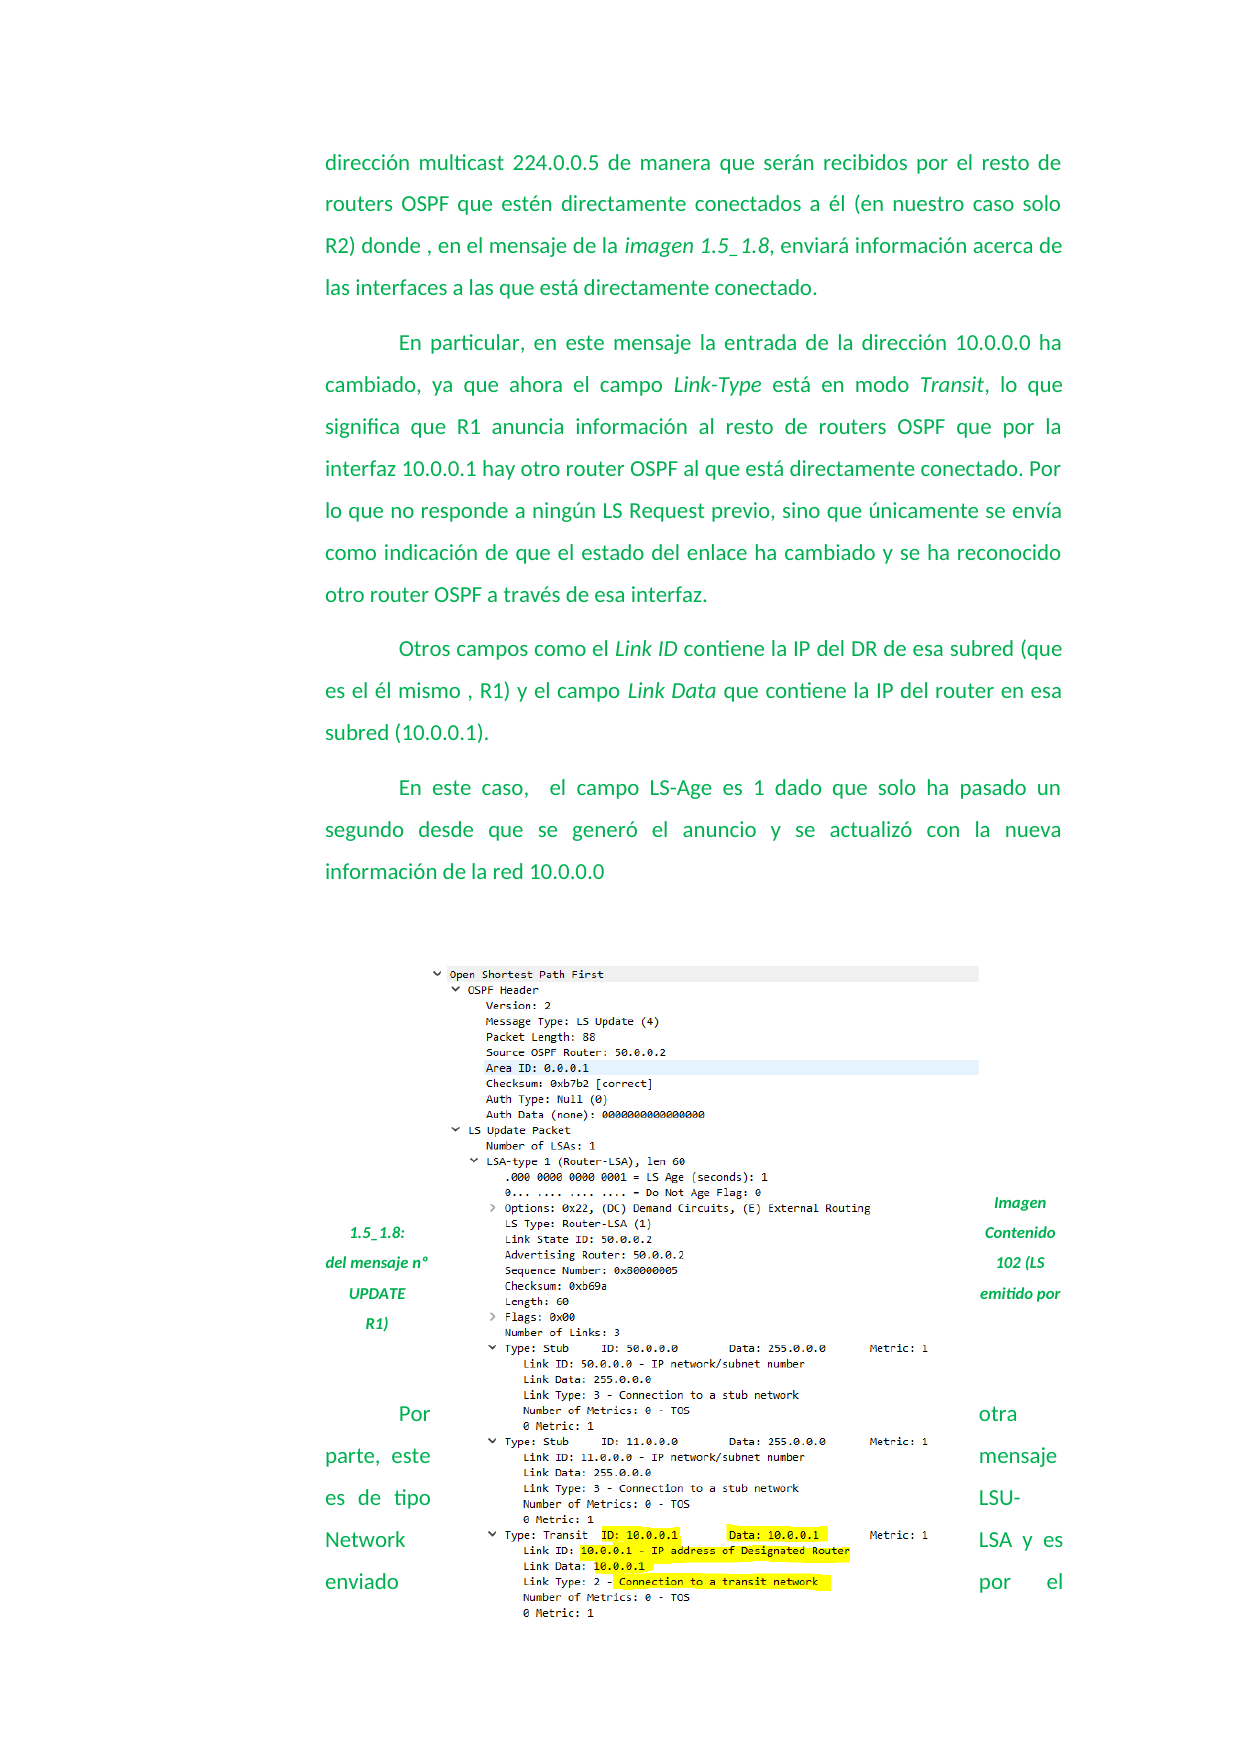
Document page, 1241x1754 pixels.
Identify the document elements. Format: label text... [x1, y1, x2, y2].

text Imagen 1.5_1.8: Contenido del mensaje nº 102 (LS UPDATE emitido por R1) [325, 1192, 430, 1334]
list Otros campos como el Link ID contiene la IP del DR de esa subred (que es el él mismo , R1) y el campo Link Data que contiene la IP del router en esa subred (10.0.0.1). [325, 634, 1063, 746]
list En este caso, el campo LS-Age es 1 dado que solo ha pasado un segundo desde que se generó el anuncio y se actualizó con la nueva información de la red 10.0.0.0 [325, 773, 1063, 885]
text Imagen 1.5_1.8: Contenido del mensaje nº 102 (LS UPDATE emitido por R1) [979, 1192, 1063, 1334]
list Por otra parte, este mensaje es de tipo LSU-Network LSA y es enviado por el router designado de una subred (DR), que será R1, para informar de los routers que se encuentran conectados a dicha subred. Como R2 ya tiene activado el protocolo OSPF, solo lo recibirá él. En caso contrario, si solo estuviera R1 dentro de la subred como único router OSPF, este mensaje no se generaría. [979, 1399, 1063, 1595]
list En particular, en este mensaje la entrada de la dirección 10.0.0.0 ha cambiado, ya que ahora el campo Link-Type está en modo Transit, lo que significa que R1 anuncia información al resto de routers OSPF que por la interfaz 10.0.0.1 hay otro router OSPF al que está directamente conectado. Por lo que no responde a ningún LS Request previo, sino que únicamente se envía como indicación de que el estado del enlace ha cambiado y se ha reconocido otro router OSPF a través de esa interfaz. [325, 328, 1063, 608]
list dirección multicast 224.0.0.5 de manera que serán recibidos por el resto de routers OSPF que estén directamente conectados a él (en nuestro caso solo R2) donde , en el mensaje de la imagen 1.5_1.8, enviará información acerca de las interfaces a las que está directamente conectado. [325, 148, 1063, 302]
list Por otra parte, este mensaje es de tipo LSU-Network LSA y es enviado por el router designado de una subred (DR), que será R1, para informar de los routers que se encuentran conectados a dicha subred. Como R2 ya tiene activado el protocolo OSPF, solo lo recibirá él. En caso contrario, si solo estuviera R1 dentro de la subred como único router OSPF, este mensaje no se generaría. [325, 1399, 430, 1595]
